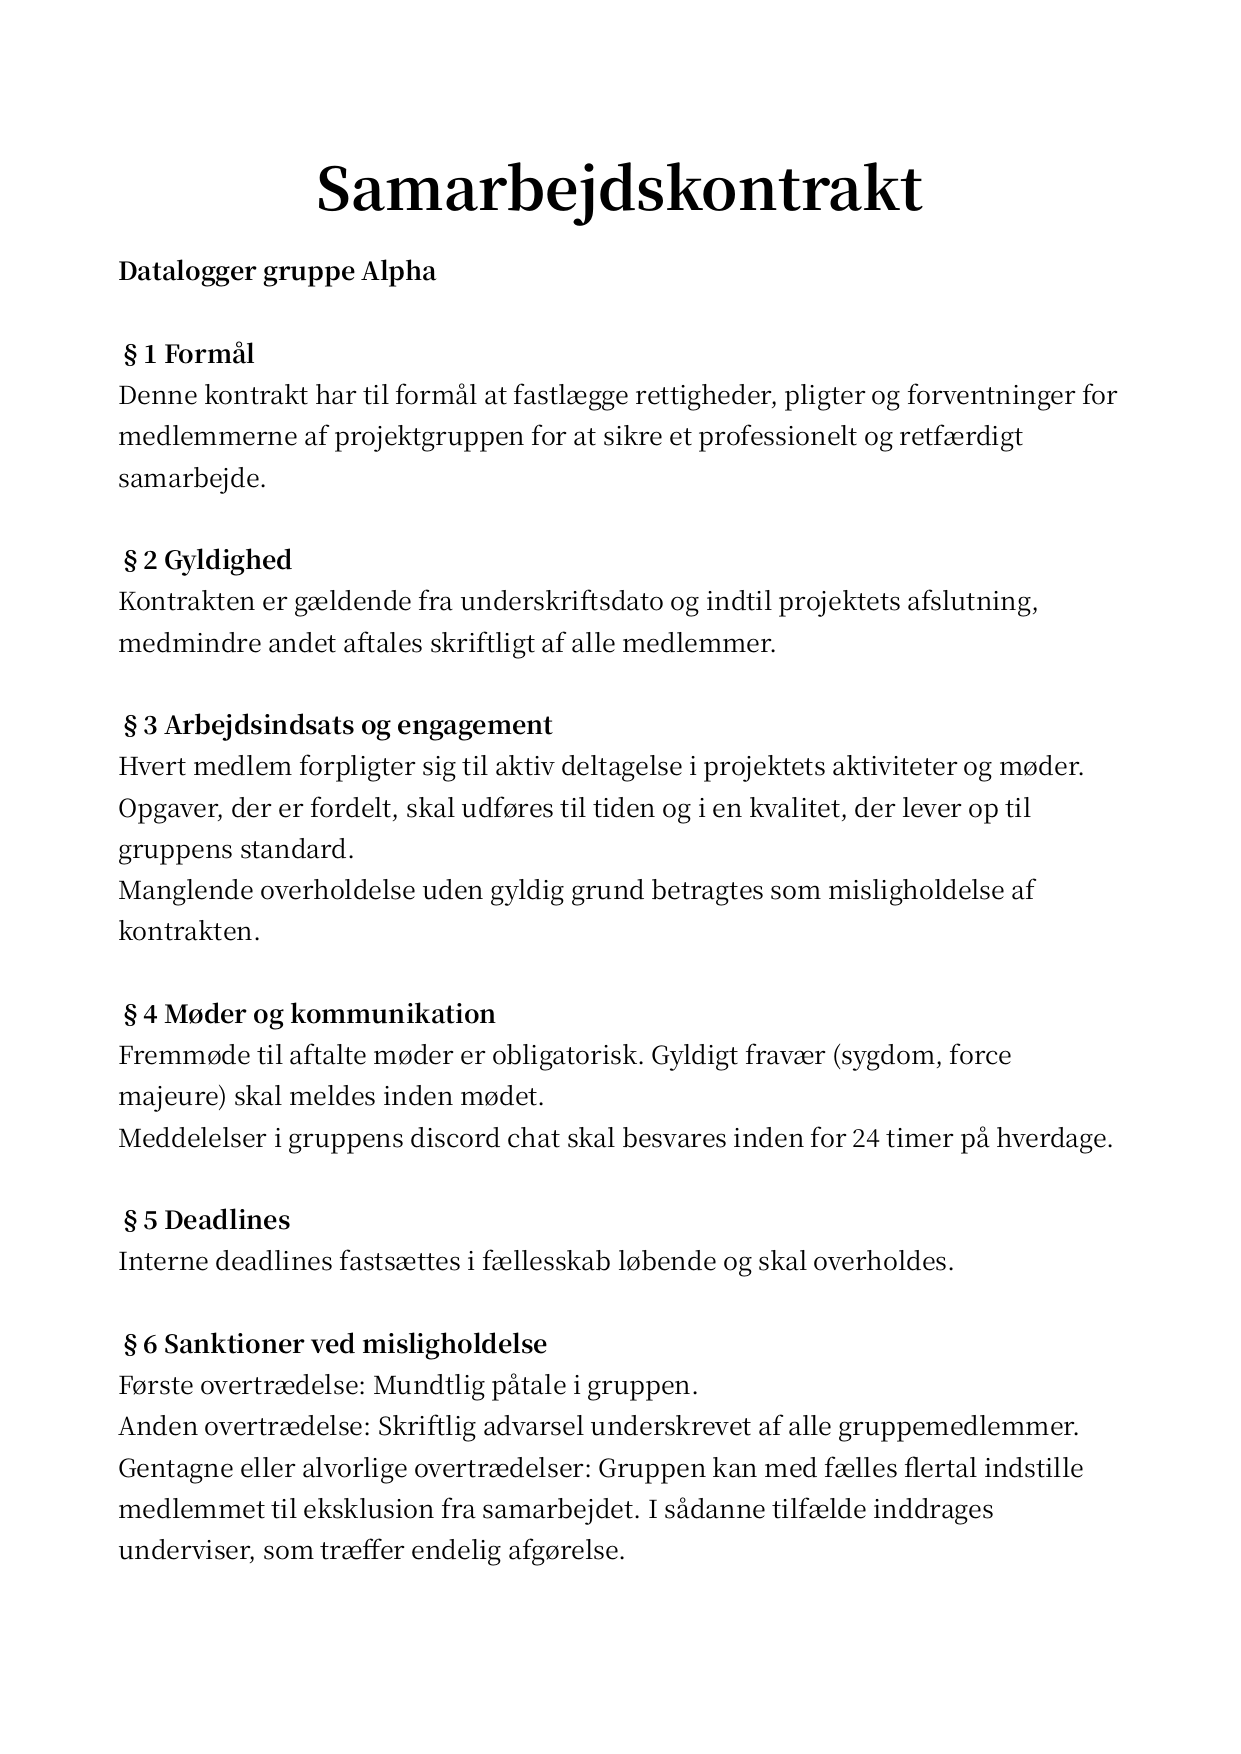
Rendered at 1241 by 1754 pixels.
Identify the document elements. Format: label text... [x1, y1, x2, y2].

text §6 Sanktioner ved misligholdelse [118, 1324, 1122, 1360]
text Hvert medlem forpligter sig til aktiv deltagelse i projektets aktiviteter og møder. [118, 747, 1122, 783]
text §3 Arbejdsindsats og engagement [118, 706, 1122, 742]
text Datalogger gruppe Alpha [118, 252, 1122, 288]
text Interne deadlines fastsættes i fællesskab løbende og skal overholdes. [118, 1242, 1122, 1278]
text Fremmøde til aftalte møder er obligatorisk. Gyldigt fravær (sygdom, force majeure) skal meldes inden mødet. [118, 1036, 1122, 1113]
text Første overtrædelse: Mundtlig påtale i gruppen. [118, 1366, 1122, 1402]
title Samarbejdskontrakt [118, 143, 1122, 227]
text §2 Gyldighed [118, 541, 1122, 577]
text Anden overtrædelse: Skriftlig advarsel underskrevet af alle gruppemedlemmer. [118, 1407, 1122, 1443]
text §5 Deadlines [118, 1201, 1122, 1237]
text Kontrakten er gældende fra underskriftsdato og indtil projektets afslutning, medmindre andet aftales skriftligt af alle medlemmer. [118, 582, 1122, 659]
text Opgaver, der er fordelt, skal udføres til tiden og i en kvalitet, der lever op til gruppens standard. [118, 788, 1122, 865]
text Denne kontrakt har til formål at fastlægge rettigheder, pligter og forventninger for medlemmerne af projektgruppen for at sikre et professionelt og retfærdigt samarbejde. [118, 376, 1122, 494]
text §4 Møder og kommunikation [118, 994, 1122, 1030]
text §1 Formål [118, 334, 1122, 370]
text Manglende overholdelse uden gyldig grund betragtes som misligholdelse af kontrakten. [118, 871, 1122, 948]
text Meddelelser i gruppens discord chat skal besvares inden for 24 timer på hverdage. [118, 1118, 1122, 1154]
text Gentagne eller alvorlige overtrædelser: Gruppen kan med fælles flertal indstille medlemmet til eksklusion fra samarbejdet. I sådanne tilfælde inddrages underviser, som træffer endelig afgørelse. [118, 1448, 1122, 1567]
